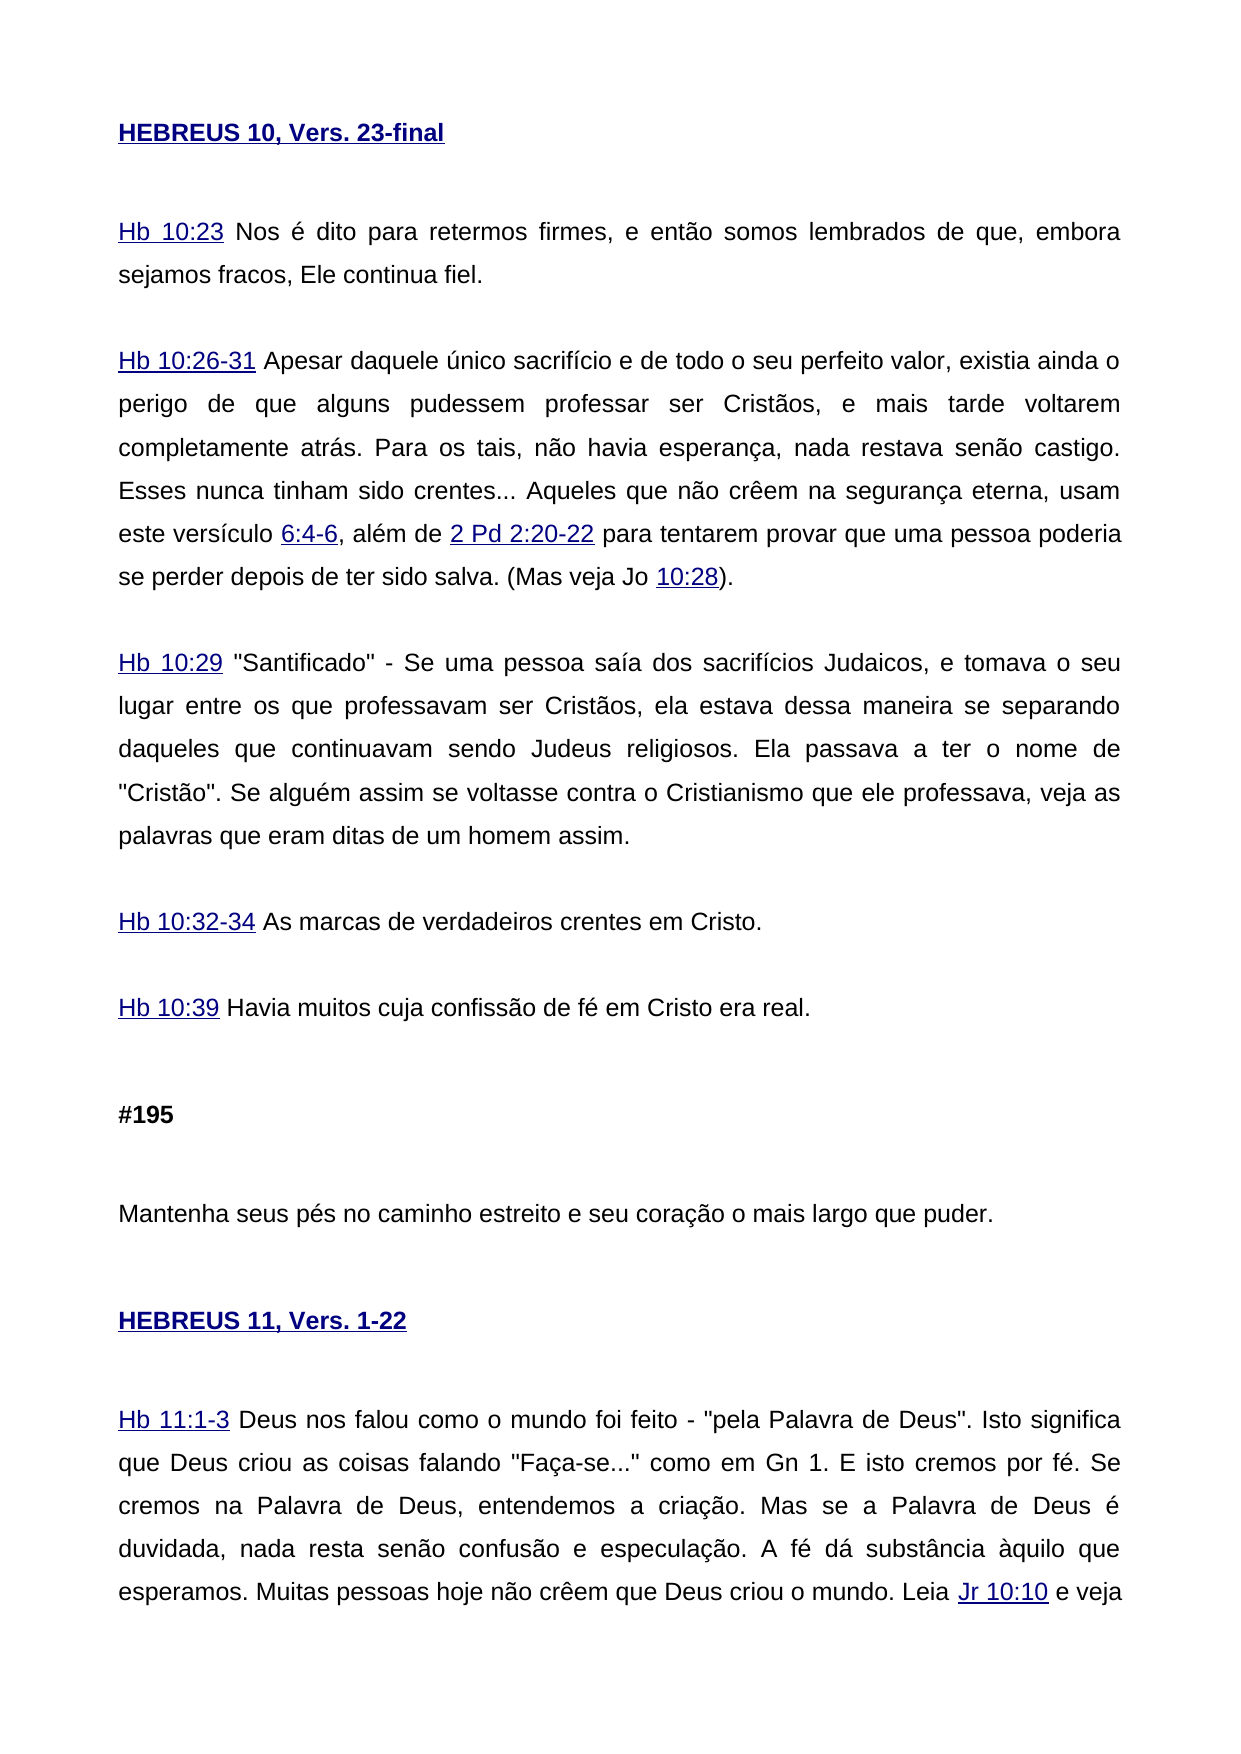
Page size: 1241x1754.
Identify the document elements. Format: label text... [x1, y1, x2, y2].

text Hb 10:32-34 As marcas de verdadeiros crentes em Cristo. [118, 907, 1122, 936]
subtitle #195 [118, 1100, 1122, 1129]
text Hb 11:1-3 Deus nos falou como o mundo foi feito - "pela Palavra de Deus". Isto significa que Deus criou as coisas falando "Faça-se..." como em Gn 1. E isto cremos por fé. Se cremos na Palavra de Deus, entendemos a criação. Mas se a Palavra de Deus é duvidada, nada resta senão confusão e especulação. A fé dá substância àquilo que esperamos. Muitas pessoas hoje não crêem que Deus criou o mundo. Leia Jr 10:10 e veja [118, 1405, 1122, 1606]
text Hb 10:26-31 Apesar daquele único sacrifício e de todo o seu perfeito valor, existia ainda o perigo de que alguns pudessem professar ser Cristãos, e mais tarde voltarem completamente atrás. Para os tais, não havia esperança, nada restava senão castigo. Esses nunca tinham sido crentes... Aqueles que não crêem na segurança eterna, usam este versículo 6:4-6, além de 2 Pd 2:20-22 para tentarem provar que uma pessoa poderia se perder depois de ter sido salva. (Mas veja Jo 10:28). [118, 346, 1122, 591]
text Hb 10:29 "Santificado" - Se uma pessoa saía dos sacrifícios Judaicos, e tomava o seu lugar entre os que professavam ser Cristãos, ela estava dessa maneira se separando daqueles que continuavam sendo Judeus religiosos. Ela passava a ter o nome de "Cristão". Se alguém assim se voltasse contra o Cristianismo que ele professava, veja as palavras que eram ditas de um homem assim. [118, 648, 1122, 849]
text Hb 10:39 Havia muitos cuja confissão de fé em Cristo era real. [118, 993, 1122, 1022]
subtitle HEBREUS 10, Vers. 23-final [118, 118, 1122, 147]
text Hb 10:23 Nos é dito para retermos firmes, e então somos lembrados de que, embora sejamos fracos, Ele continua fiel. [118, 217, 1122, 289]
text Mantenha seus pés no caminho estreito e seu coração o mais largo que puder. [118, 1199, 1122, 1228]
subtitle HEBREUS 11, Vers. 1-22 [118, 1306, 1122, 1335]
